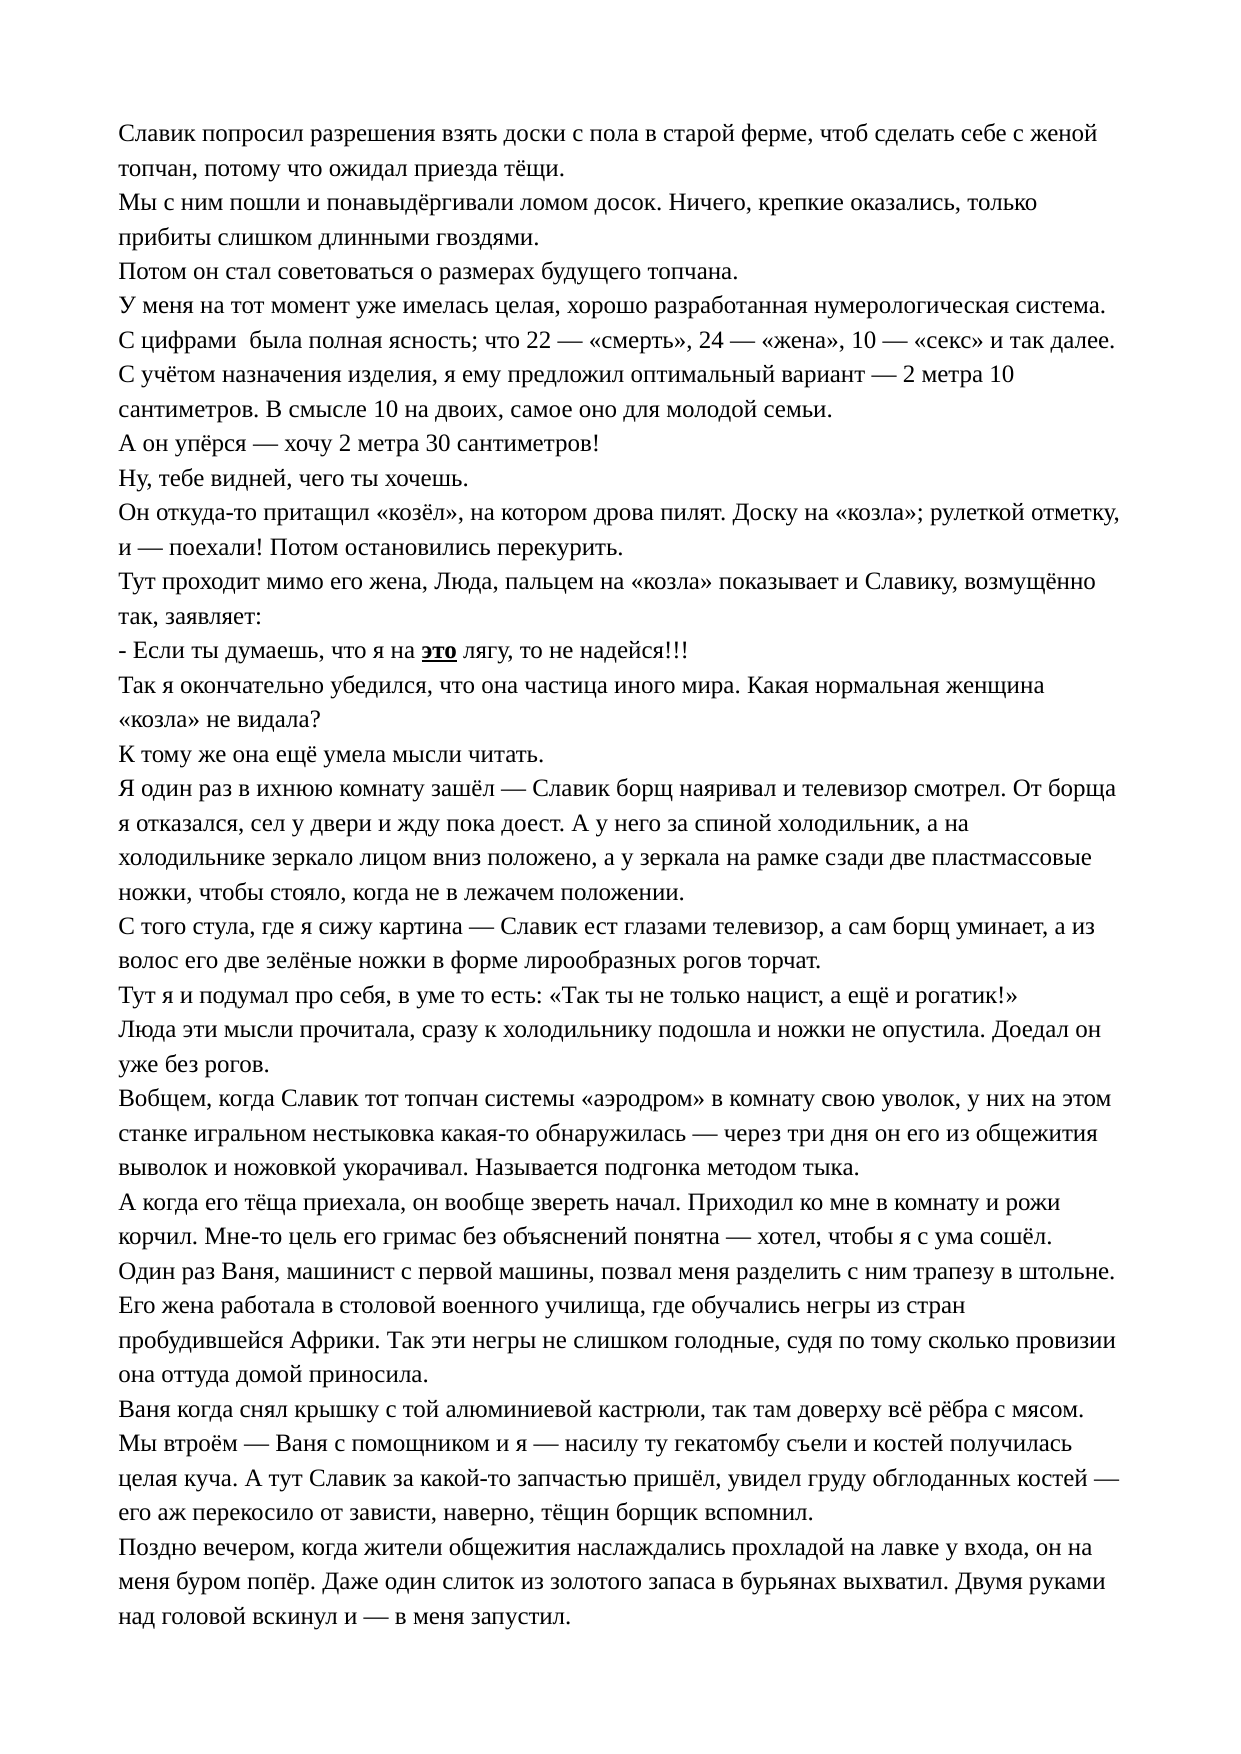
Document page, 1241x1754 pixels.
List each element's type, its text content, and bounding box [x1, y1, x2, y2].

text Его жена работала в столовой военного училища, где обучались негры из стран пробудившейся Африки. Так эти негры не слишком голодные, судя по тому сколько провизии она оттуда домой приносила. [118, 1290, 1122, 1388]
text С учётом назначения изделия, я ему предложил оптимальный вариант — 2 метра 10 сантиметров. В смысле 10 на двоих, самое оно для молодой семьи. [118, 359, 1122, 423]
text Вобщем, когда Славик тот топчан системы «аэродром» в комнату свою уволок, у них на этом станке игральном нестыковка какая-то обнаружилась — через три дня он его из общежития выволок и ножовкой укорачивал. Называется подгонка методом тыка. [118, 1083, 1122, 1181]
text Мы с ним пошли и понавыдёргивали ломом досок. Ничего, крепкие оказались, только прибиты слишком длинными гвоздями. [118, 187, 1122, 250]
text Так я окончательно убедился, что она частица иного мира. Какая нормальная женщина «козла» не видала? [118, 670, 1122, 733]
text Поздно вечером, когда жители общежития наслаждались прохладой на лавке у входа, он на меня буром попёр. Даже один слиток из золотого запаса в бурьянах выхватил. Двумя руками над головой вскинул и — в меня запустил. [118, 1532, 1122, 1629]
text К тому же она ещё умела мысли читать. [118, 739, 1122, 767]
text А он упёрся — хочу 2 метра 30 сантиметров! [118, 428, 1122, 457]
text - Если ты думаешь, что я на это лягу, то не надейся!!! [118, 635, 1122, 664]
text Тут я и подумал про себя, в уме то есть: «Так ты не только нацист, а ещё и рогатик!» [118, 980, 1122, 1009]
text Славик попросил разрешения взять доски с пола в старой ферме, чтоб сделать себе с женой топчан, потому что ожидал приезда тёщи. [118, 118, 1122, 181]
text Потом он стал советоваться о размерах будущего топчана. [118, 256, 1122, 285]
text Ваня когда снял крышку с той алюминиевой кастрюли, так там доверху всё рёбра с мясом. Мы втроём — Ваня с помощником и я — насилу ту гекатомбу съели и костей получилась целая куча. А тут Славик за какой-то запчастью пришёл, увидел груду обглоданных костей — его аж перекосило от зависти, наверно, тёщин борщик вспомнил. [118, 1394, 1122, 1526]
text Один раз Ваня, машинист с первой машины, позвал меня разделить с ним трапезу в штольне. [118, 1256, 1122, 1285]
text У меня на тот момент уже имелась целая, хорошо разработанная нумерологическая система. С цифрами была полная ясность; что 22 — «смерть», 24 — «жена», 10 — «секс» и так далее. [118, 291, 1122, 354]
text С того стула, где я сижу картина — Славик ест глазами телевизор, а сам борщ уминает, а из волос его две зелёные ножки в форме лирообразных рогов торчат. [118, 911, 1122, 974]
text Ну, тебе видней, чего ты хочешь. [118, 463, 1122, 492]
text Он откуда-то притащил «козёл», на котором дрова пилят. Доску на «козла»; рулеткой отметку, и — поехали! Потом остановились перекурить. [118, 497, 1122, 561]
text Люда эти мысли прочитала, сразу к холодильнику подошла и ножки не опустила. Доедал он уже без рогов. [118, 1014, 1122, 1078]
text Тут проходит мимо его жена, Люда, пальцем на «козла» показывает и Славику, возмущённо так, заявляет: [118, 566, 1122, 629]
text А когда его тёща приехала, он вообще звереть начал. Приходил ко мне в комнату и рожи корчил. Мне-то цель его гримас без объяснений понятна — хотел, чтобы я с ума сошёл. [118, 1187, 1122, 1250]
text Я один раз в ихнюю комнату зашёл — Славик борщ наяривал и телевизор смотрел. От борща я отказался, сел у двери и жду пока доест. А у него за спиной холодильник, а на холодильнике зеркало лицом вниз положено, а у зеркала на рамке сзади две пластмассовые ножки, чтобы стояло, когда не в лежачем положении. [118, 773, 1122, 905]
